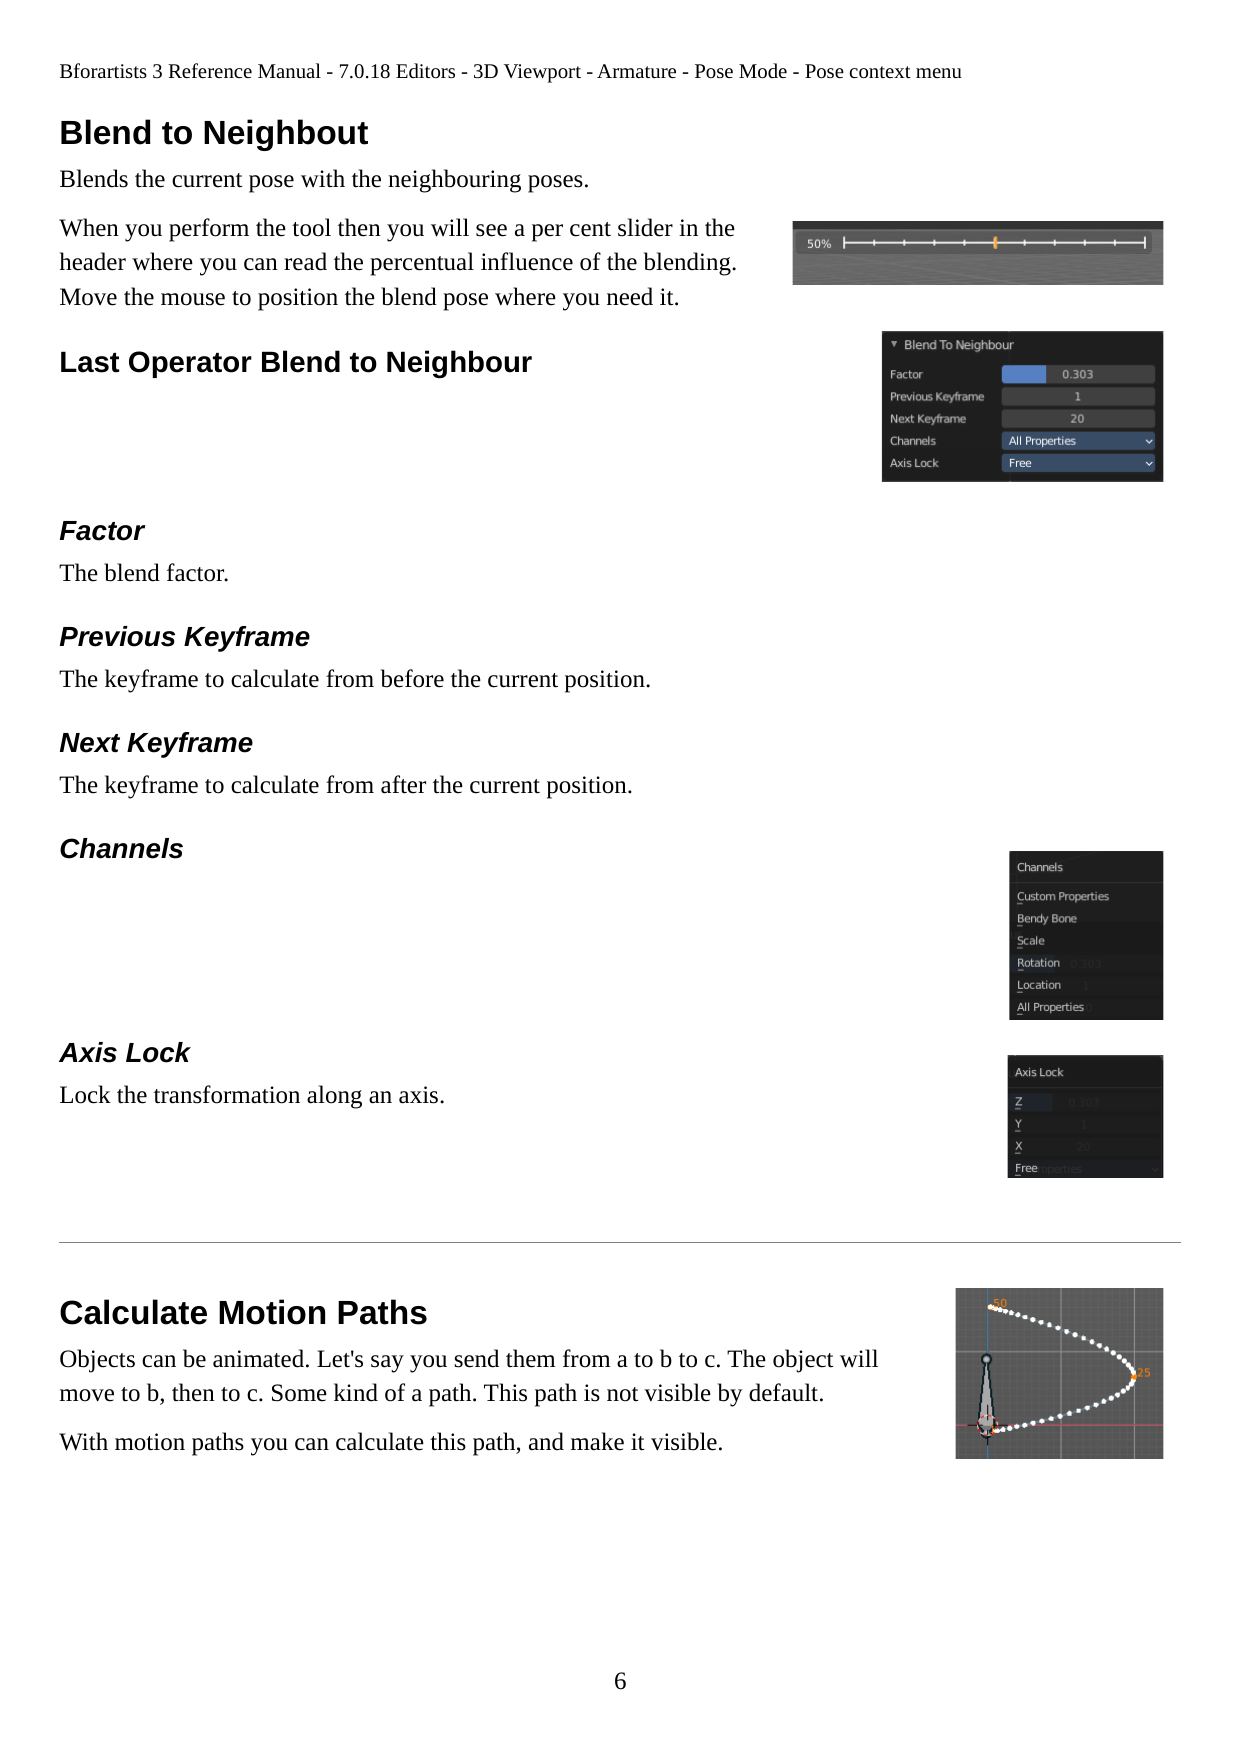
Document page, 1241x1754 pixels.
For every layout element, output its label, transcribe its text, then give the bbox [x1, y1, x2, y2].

text The keyframe to calculate from before the current position. [59, 664, 1181, 693]
picture [792, 221, 1164, 285]
text Objects can be animated. Let's say you send them from a to b to c. The object will move to b, then to c. Some kind of a path. This path is not visible by default. [59, 1344, 955, 1407]
text When you perform the tool then you will see a per cent slider in the header where you can read the percentual influence of the blending. Move the mouse to position the blend pose where you need it. [59, 213, 1181, 311]
text The blend factor. [59, 558, 1181, 587]
subtitle Factor [59, 514, 1181, 546]
subtitle Previous Keyframe [59, 620, 1181, 652]
subtitle Next Keyframe [59, 726, 1181, 758]
picture [955, 1288, 1164, 1459]
subtitle [1164, 1293, 1181, 1331]
text With motion paths you can calculate this path, and make it visible. [59, 1427, 955, 1456]
picture [881, 331, 1164, 482]
subtitle Last Operator Blend to Neighbour [59, 345, 881, 379]
text Lock the transformation along an axis. [59, 1080, 1007, 1109]
subtitle Calculate Motion Paths [59, 1293, 955, 1331]
subtitle Axis Lock [59, 1036, 1181, 1068]
picture [1009, 851, 1164, 1020]
subtitle Channels [59, 832, 1181, 864]
picture [1007, 1055, 1164, 1178]
text The keyframe to calculate from after the current position. [59, 770, 1181, 799]
text Blends the current pose with the neighbouring poses. [59, 164, 1181, 192]
subtitle Blend to Neighbout [59, 113, 1181, 151]
